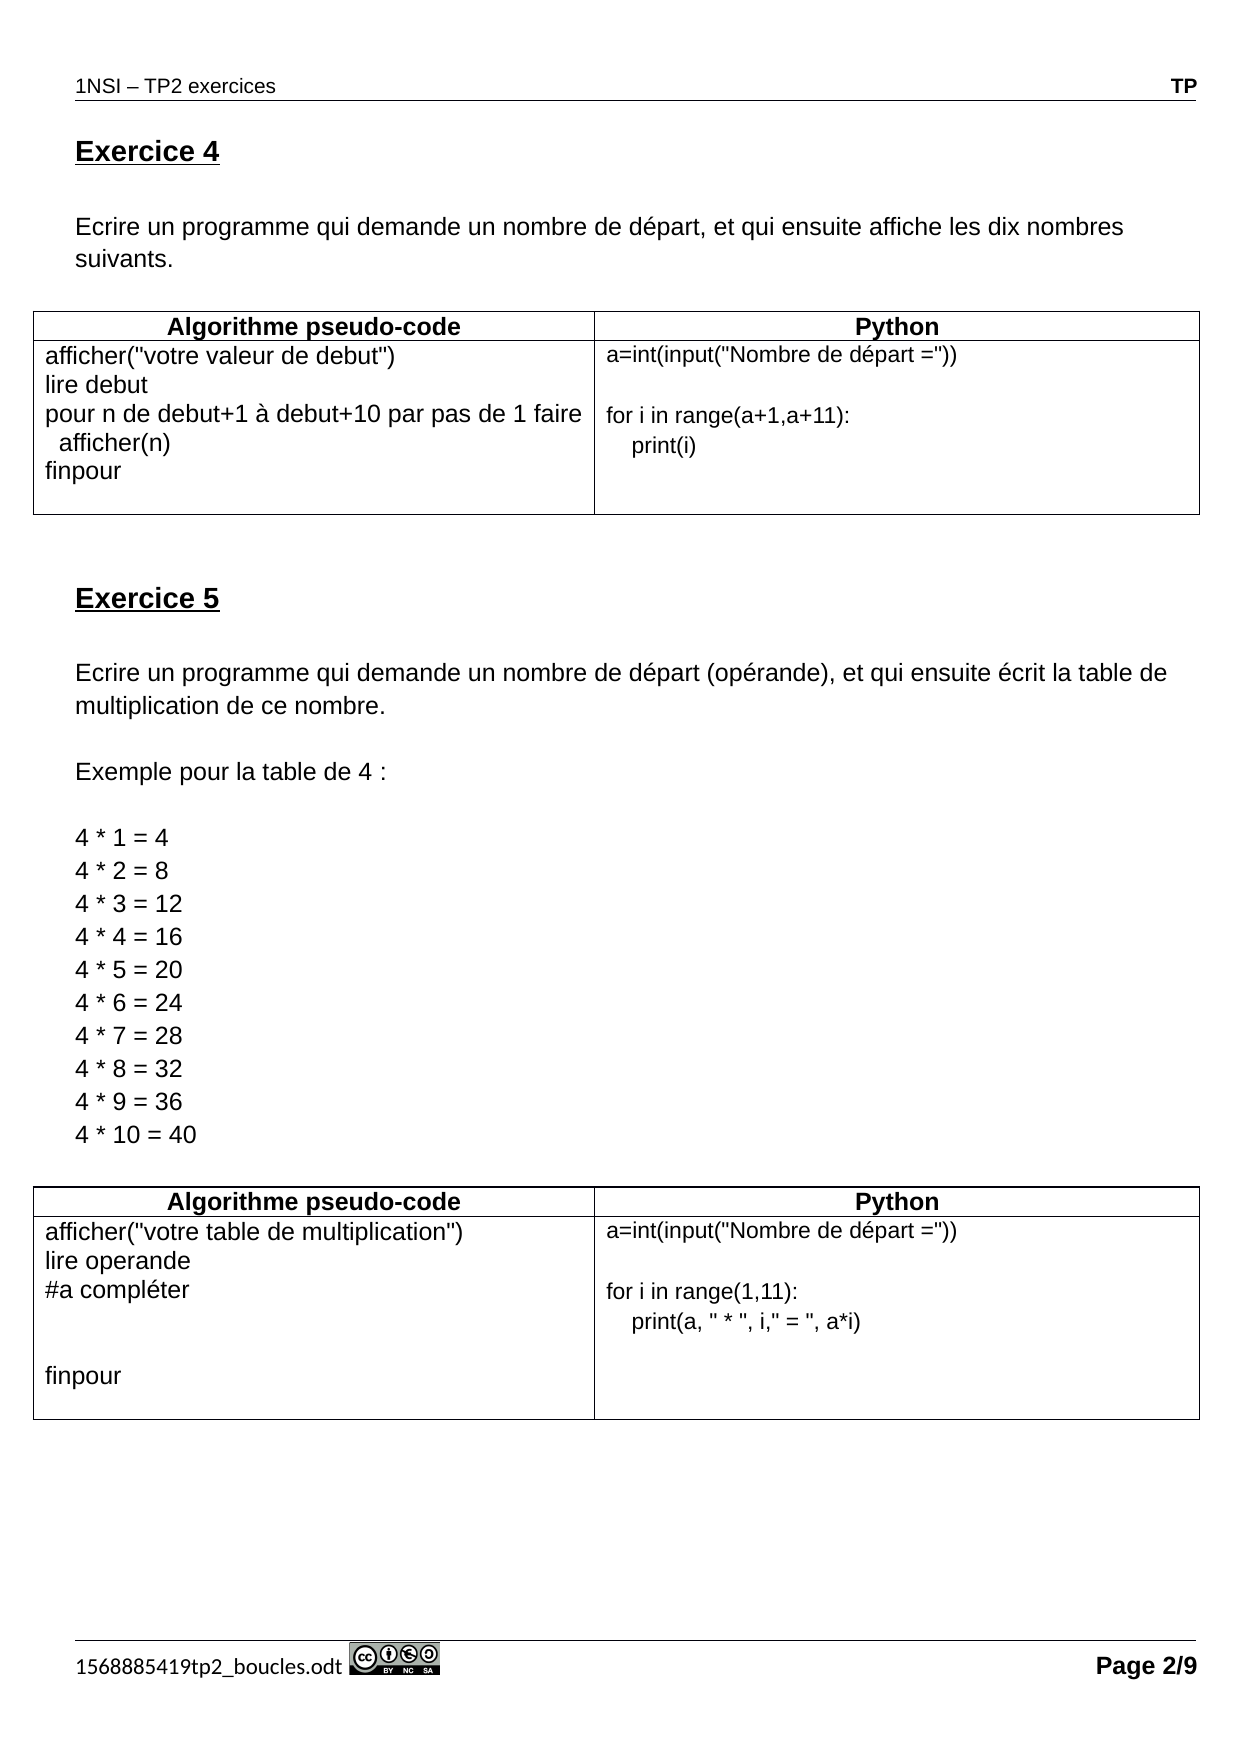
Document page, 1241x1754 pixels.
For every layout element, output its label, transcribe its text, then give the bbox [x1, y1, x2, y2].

text 4 * 7 = 28 [75, 1021, 1196, 1050]
table_header Algorithme pseudo-code [34, 1188, 594, 1216]
text 4 * 6 = 24 [75, 988, 1196, 1017]
text 4 * 3 = 12 [75, 889, 1196, 918]
table_cell afficher("votre table de multiplication") lire operande #a compléter finpour [34, 1217, 594, 1418]
text Ecrire un programme qui demande un nombre de départ, et qui ensuite affiche les dix nombres suivants. [75, 211, 1196, 273]
text 4 * 1 = 4 [75, 823, 1196, 852]
table_header Python [595, 1188, 1199, 1216]
text 4 * 2 = 8 [75, 856, 1196, 885]
text 4 * 4 = 16 [75, 922, 1196, 951]
text Exercice 4 [75, 134, 1196, 168]
table_cell a=int(input("Nombre de départ =")) for i in range(1,11): print(a, " * ", i," = ", a*i) [595, 1217, 1199, 1418]
table_cell afficher("votre valeur de debut") lire debut pour n de debut+1 à debut+10 par pas de 1 faire afficher(n) finpour [34, 341, 594, 514]
text 4 * 10 = 40 [75, 1120, 1196, 1149]
table_cell a=int(input("Nombre de départ =")) for i in range(a+1,a+11): print(i) [595, 341, 1199, 514]
picture [349, 1642, 440, 1675]
text Exemple pour la table de 4 : [75, 757, 1196, 786]
table_header Algorithme pseudo-code [34, 312, 594, 340]
text Ecrire un programme qui demande un nombre de départ (opérande), et qui ensuite écrit la table de multiplication de ce nombre. [75, 658, 1196, 720]
text 4 * 9 = 36 [75, 1087, 1196, 1116]
text 4 * 8 = 32 [75, 1054, 1196, 1083]
text 4 * 5 = 20 [75, 955, 1196, 984]
table_header Python [595, 312, 1199, 340]
text Exercice 5 [75, 581, 1196, 614]
